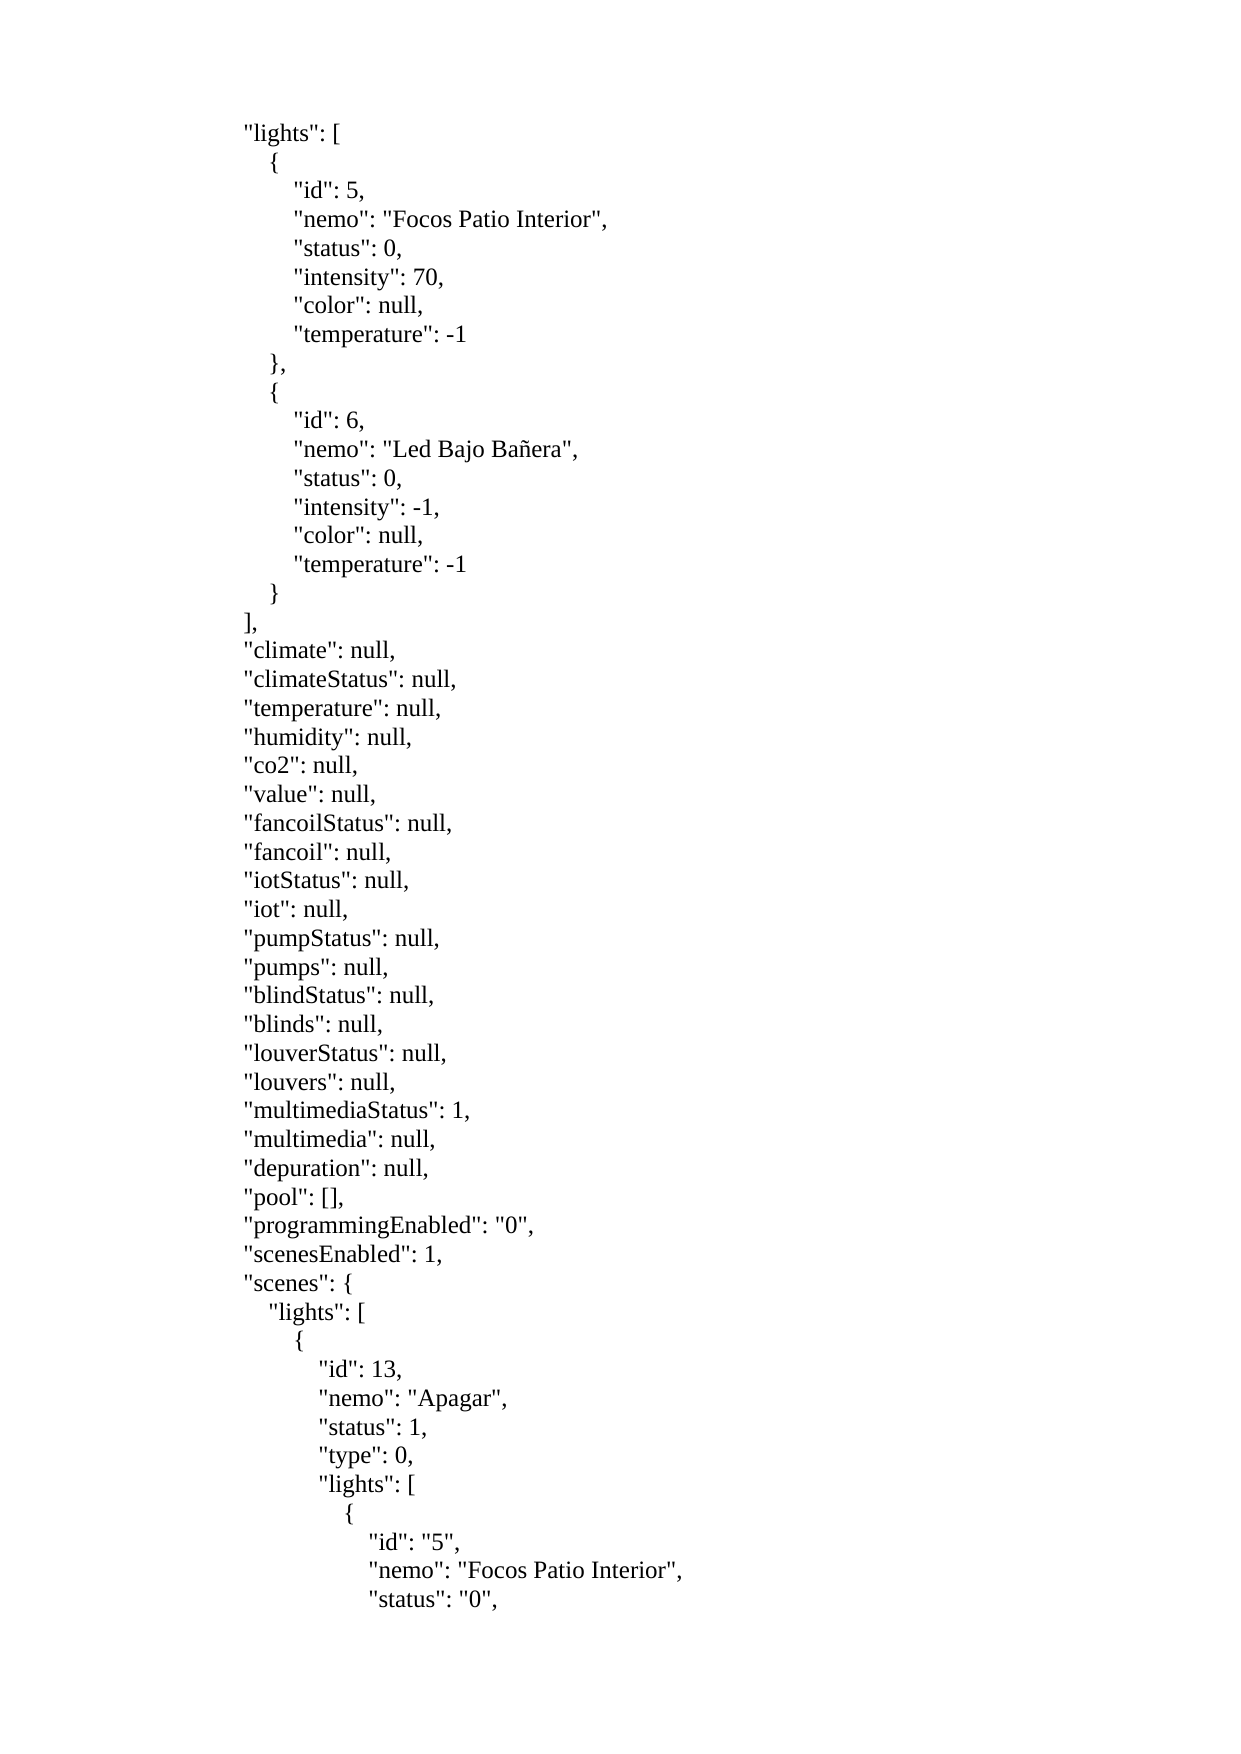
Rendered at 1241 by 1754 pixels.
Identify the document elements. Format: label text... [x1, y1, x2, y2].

text "color": null, [118, 291, 1122, 319]
text "fancoil": null, [118, 837, 1122, 866]
text "humidity": null, [118, 722, 1122, 751]
text "climate": null, [118, 636, 1122, 664]
text "scenesEnabled": 1, [118, 1239, 1122, 1268]
text "scenes": { [118, 1268, 1122, 1297]
text { [118, 1326, 1122, 1354]
text "id": 5, [118, 176, 1122, 204]
text "fancoilStatus": null, [118, 808, 1122, 837]
text "pumpStatus": null, [118, 923, 1122, 952]
text "iotStatus": null, [118, 866, 1122, 894]
text ], [118, 607, 1122, 636]
text "color": null, [118, 521, 1122, 549]
text "programmingEnabled": "0", [118, 1211, 1122, 1239]
text "nemo": "Focos Patio Interior", [118, 1556, 1122, 1584]
text "temperature": -1 [118, 549, 1122, 578]
text }, [118, 348, 1122, 377]
text "type": 0, [118, 1441, 1122, 1469]
text "depuration": null, [118, 1153, 1122, 1182]
text } [118, 578, 1122, 607]
text "louverStatus": null, [118, 1038, 1122, 1067]
text { [118, 147, 1122, 176]
text "id": 13, [118, 1354, 1122, 1383]
text "louvers": null, [118, 1067, 1122, 1096]
text "nemo": "Apagar", [118, 1383, 1122, 1412]
text "pumps": null, [118, 952, 1122, 981]
text "status": 0, [118, 463, 1122, 492]
text "blindStatus": null, [118, 981, 1122, 1009]
text "iot": null, [118, 894, 1122, 923]
text "status": 0, [118, 233, 1122, 262]
text "id": "5", [118, 1527, 1122, 1556]
text "blinds": null, [118, 1009, 1122, 1038]
text { [118, 1498, 1122, 1527]
text "intensity": 70, [118, 262, 1122, 291]
text "value": null, [118, 779, 1122, 808]
text { [118, 377, 1122, 406]
text "status": 1, [118, 1412, 1122, 1441]
text "status": "0", [118, 1584, 1122, 1613]
text "temperature": null, [118, 693, 1122, 722]
text "nemo": "Led Bajo Bañera", [118, 434, 1122, 463]
text "multimedia": null, [118, 1124, 1122, 1153]
text "lights": [ [118, 1469, 1122, 1498]
text "lights": [ [118, 1297, 1122, 1326]
text "intensity": -1, [118, 492, 1122, 521]
text "nemo": "Focos Patio Interior", [118, 204, 1122, 233]
text "co2": null, [118, 751, 1122, 779]
text "multimediaStatus": 1, [118, 1096, 1122, 1124]
text "climateStatus": null, [118, 664, 1122, 693]
text "lights": [ [118, 118, 1122, 147]
text "temperature": -1 [118, 319, 1122, 348]
text "pool": [], [118, 1182, 1122, 1211]
text "id": 6, [118, 406, 1122, 434]
